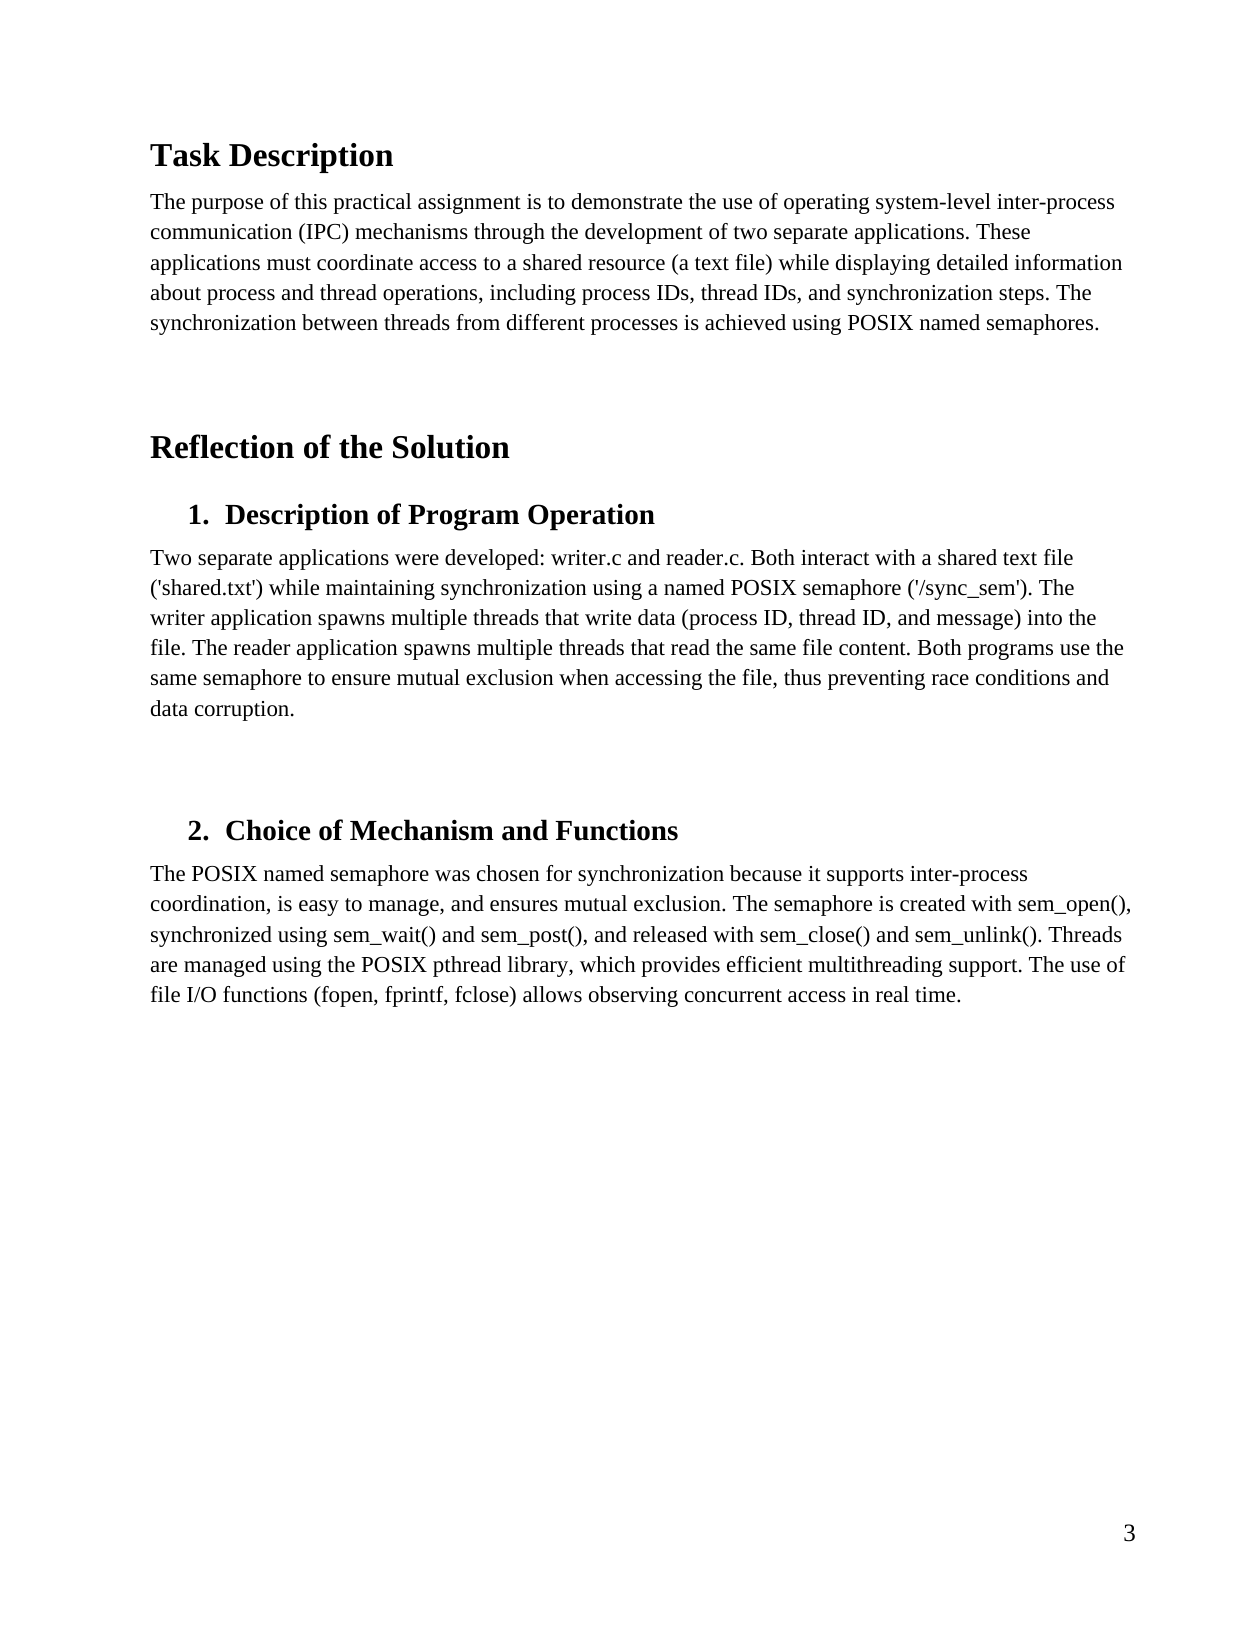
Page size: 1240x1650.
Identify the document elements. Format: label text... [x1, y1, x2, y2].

subtitle Reflection of the Solution [150, 428, 1135, 466]
subtitle Task Description [150, 136, 1135, 174]
subtitle Choice of Mechanism and Functions [187, 813, 1135, 847]
text The purpose of this practical assignment is to demonstrate the use of operating system-level inter-process communication (IPC) mechanisms through the development of two separate applications. These applications must coordinate access to a shared resource (a text file) while displaying detailed information about process and thread operations, including process IDs, thread IDs, and synchronization steps. The synchronization between threads from different processes is achieved using POSIX named semaphores. [150, 188, 1135, 335]
text Two separate applications were developed: writer.c and reader.c. Both interact with a shared text file ('shared.txt') while maintaining synchronization using a named POSIX semaphore ('/sync_sem'). The writer application spawns multiple threads that write data (process ID, thread ID, and message) into the file. The reader application spawns multiple threads that read the same file content. Both programs use the same semaphore to ensure mutual exclusion when accessing the file, thus preventing race conditions and data corruption. [150, 544, 1135, 721]
subtitle Description of Program Operation [187, 497, 1135, 530]
text The POSIX named semaphore was chosen for synchronization because it supports inter-process coordination, is easy to manage, and ensures mutual exclusion. The semaphore is created with sem_open(), synchronized using sem_wait() and sem_post(), and released with sem_close() and sem_unlink(). Threads are managed using the POSIX pthread library, which provides efficient multithreading support. The use of file I/O functions (fopen, fprintf, fclose) allows observing concurrent access in real time. [150, 860, 1135, 1007]
